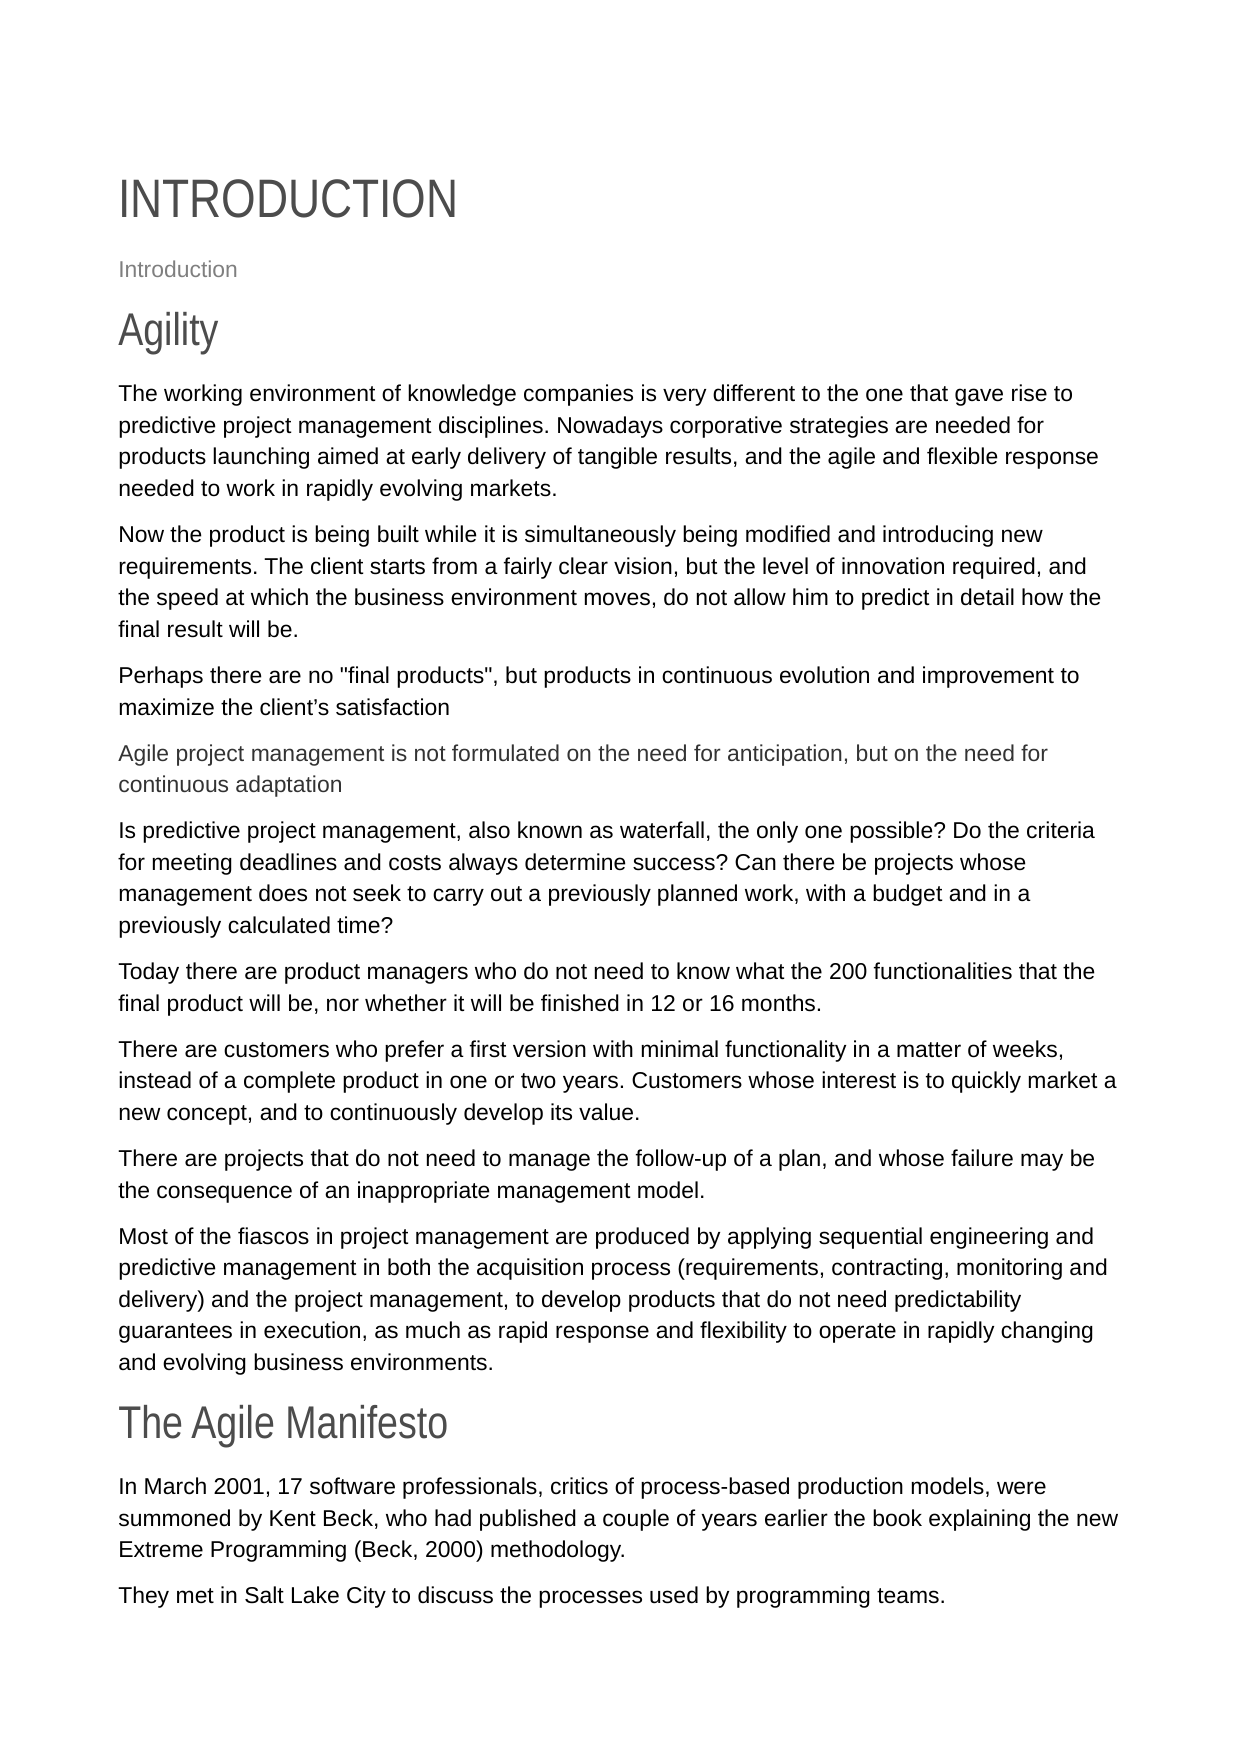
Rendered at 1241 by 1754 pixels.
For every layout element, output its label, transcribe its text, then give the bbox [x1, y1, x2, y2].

text Agility [118, 302, 1122, 355]
text They met in Salt Lake City to discuss the processes used by programming teams. [118, 1582, 1122, 1608]
text Today there are product managers who do not need to know what the 200 functionalities that the final product will be, nor whether it will be finished in 12 or 16 months. [118, 958, 1122, 1016]
text The Agile Manifesto [118, 1395, 1122, 1448]
text In March 2001, 17 software professionals, critics of process-based production models, were summoned by Kent Beck, who had published a couple of years earlier the book explaining the new Extreme Programming (Beck, 2000) methodology. [118, 1473, 1122, 1562]
text Most of the fiascos in project management are produced by applying sequential engineering and predictive management in both the acquisition process (requirements, contracting, monitoring and delivery) and the project management, to develop products that do not need predictability guarantees in execution, as much as rapid response and flexibility to operate in rapidly changing and evolving business environments. [118, 1223, 1122, 1375]
text There are customers who prefer a first version with minimal functionality in a matter of weeks, instead of a complete product in one or two years. Customers whose interest is to quickly market a new concept, and to continuously develop its value. [118, 1036, 1122, 1125]
text INTRODUCTION [118, 167, 1122, 229]
text There are projects that do not need to manage the follow-up of a plan, and whose failure may be the consequence of an inappropriate management model. [118, 1145, 1122, 1203]
text Is predictive project management, also known as waterfall, the only one possible? Do the criteria for meeting deadlines and costs always determine success? Can there be projects whose management does not seek to carry out a previously planned work, with a budget and in a previously calculated time? [118, 817, 1122, 938]
text The working environment of knowledge companies is very different to the one that gave rise to predictive project management disciplines. Nowadays corporative strategies are needed for products launching aimed at early delivery of tangible results, and the agile and flexible response needed to work in rapidly evolving markets. [118, 380, 1122, 501]
text Now the product is being built while it is simultaneously being modified and introducing new requirements. The client starts from a fairly clear vision, but the level of innovation required, and the speed at which the business environment moves, do not allow him to predict in detail how the final result will be. [118, 521, 1122, 642]
text Agile project management is not formulated on the need for anticipation, but on the need for continuous adaptation [118, 739, 1122, 797]
text Perhaps there are no "final products", but products in continuous evolution and improvement to maximize the client’s satisfaction [118, 662, 1122, 720]
text Introduction [118, 256, 1122, 283]
